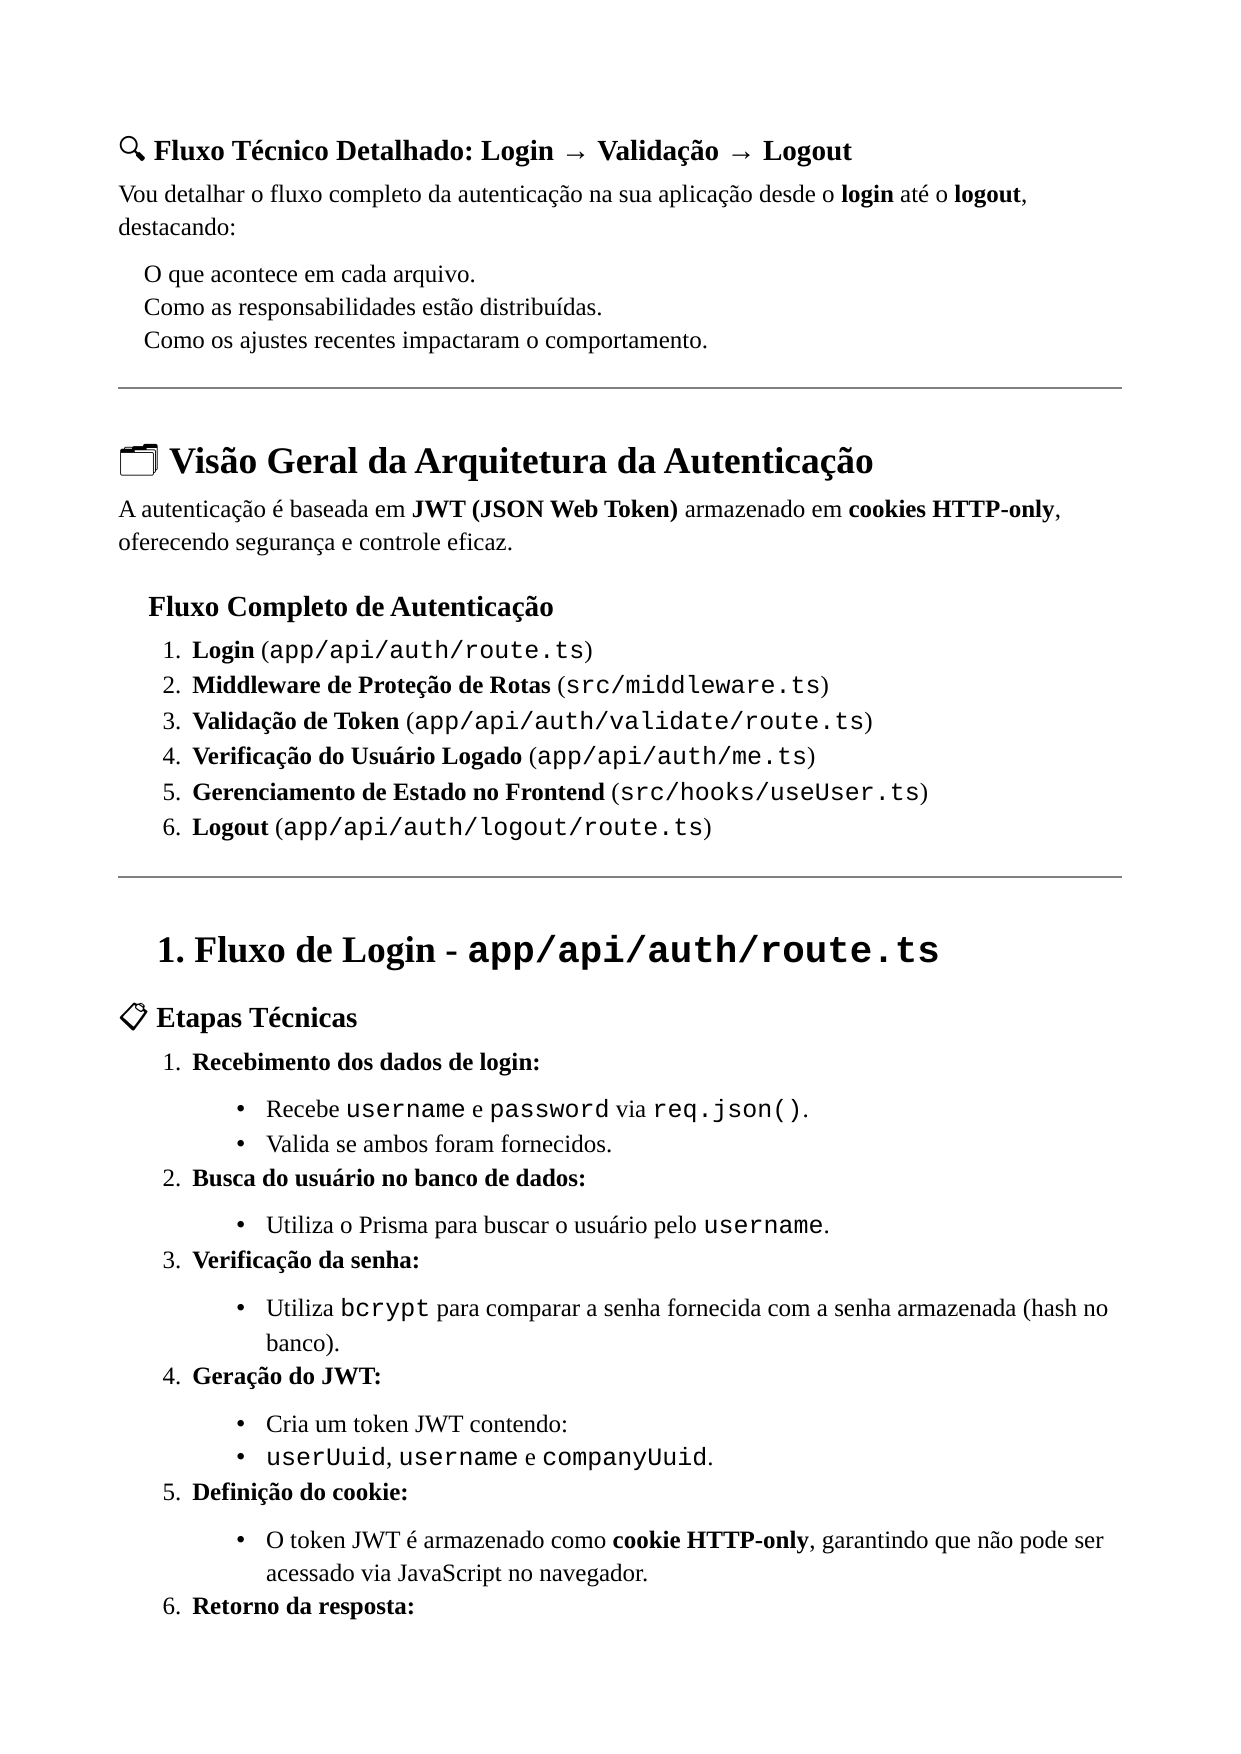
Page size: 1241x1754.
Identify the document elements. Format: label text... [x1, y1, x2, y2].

list Busca do usuário no banco de dados: [162, 1163, 1122, 1191]
list Recebimento dos dados de login: [162, 1047, 1122, 1075]
list Utiliza o Prisma para buscar o usuário pelo username. [236, 1210, 1122, 1241]
list Retorno da resposta: [162, 1591, 1122, 1620]
list Middleware de Proteção de Rotas (src/middleware.ts) [162, 670, 1122, 701]
list Definição do cookie: [162, 1477, 1122, 1506]
list Utiliza bcrypt para comparar a senha fornecida com a senha armazenada (hash no banco). [236, 1293, 1122, 1357]
list userUuid, username e companyUuid. [236, 1442, 1122, 1473]
list Verificação da senha: [162, 1246, 1122, 1274]
list Cria um token JWT contendo: [236, 1409, 1122, 1438]
subtitle 🔍 Fluxo Técnico Detalhado: Login → Validação → Logout [118, 133, 1122, 166]
list Valida se ambos foram fornecidos. [236, 1129, 1122, 1158]
list Geração do JWT: [162, 1361, 1122, 1390]
list Recebe username e password via req.json(). [236, 1094, 1122, 1125]
subtitle 🗂️ Visão Geral da Arquitetura da Autenticação [118, 438, 1122, 481]
list Logout (app/api/auth/logout/route.ts) [162, 812, 1122, 843]
subtitle 🔐 1. Fluxo de Login - app/api/auth/route.ts [118, 927, 1122, 973]
text Vou detalhar o fluxo completo da autenticação na sua aplicação desde o login até o logout, destacando: [118, 179, 1122, 241]
list Validação de Token (app/api/auth/validate/route.ts) [162, 706, 1122, 737]
list Login (app/api/auth/route.ts) [162, 635, 1122, 666]
list Verificação do Usuário Logado (app/api/auth/me.ts) [162, 741, 1122, 772]
subtitle 🔄 Fluxo Completo de Autenticação [118, 589, 1122, 622]
subtitle 📋 Etapas Técnicas [118, 1001, 1122, 1034]
list O token JWT é armazenado como cookie HTTP-only, garantindo que não pode ser acessado via JavaScript no navegador. [236, 1525, 1122, 1587]
text A autenticação é baseada em JWT (JSON Web Token) armazenado em cookies HTTP-only, oferecendo segurança e controle eficaz. [118, 494, 1122, 556]
list Gerenciamento de Estado no Frontend (src/hooks/useUser.ts) [162, 777, 1122, 807]
text ✅ O que acontece em cada arquivo. ✅ Como as responsabilidades estão distribuídas. ✅ Como os ajustes recentes impactaram o comportamento. [118, 259, 1122, 354]
